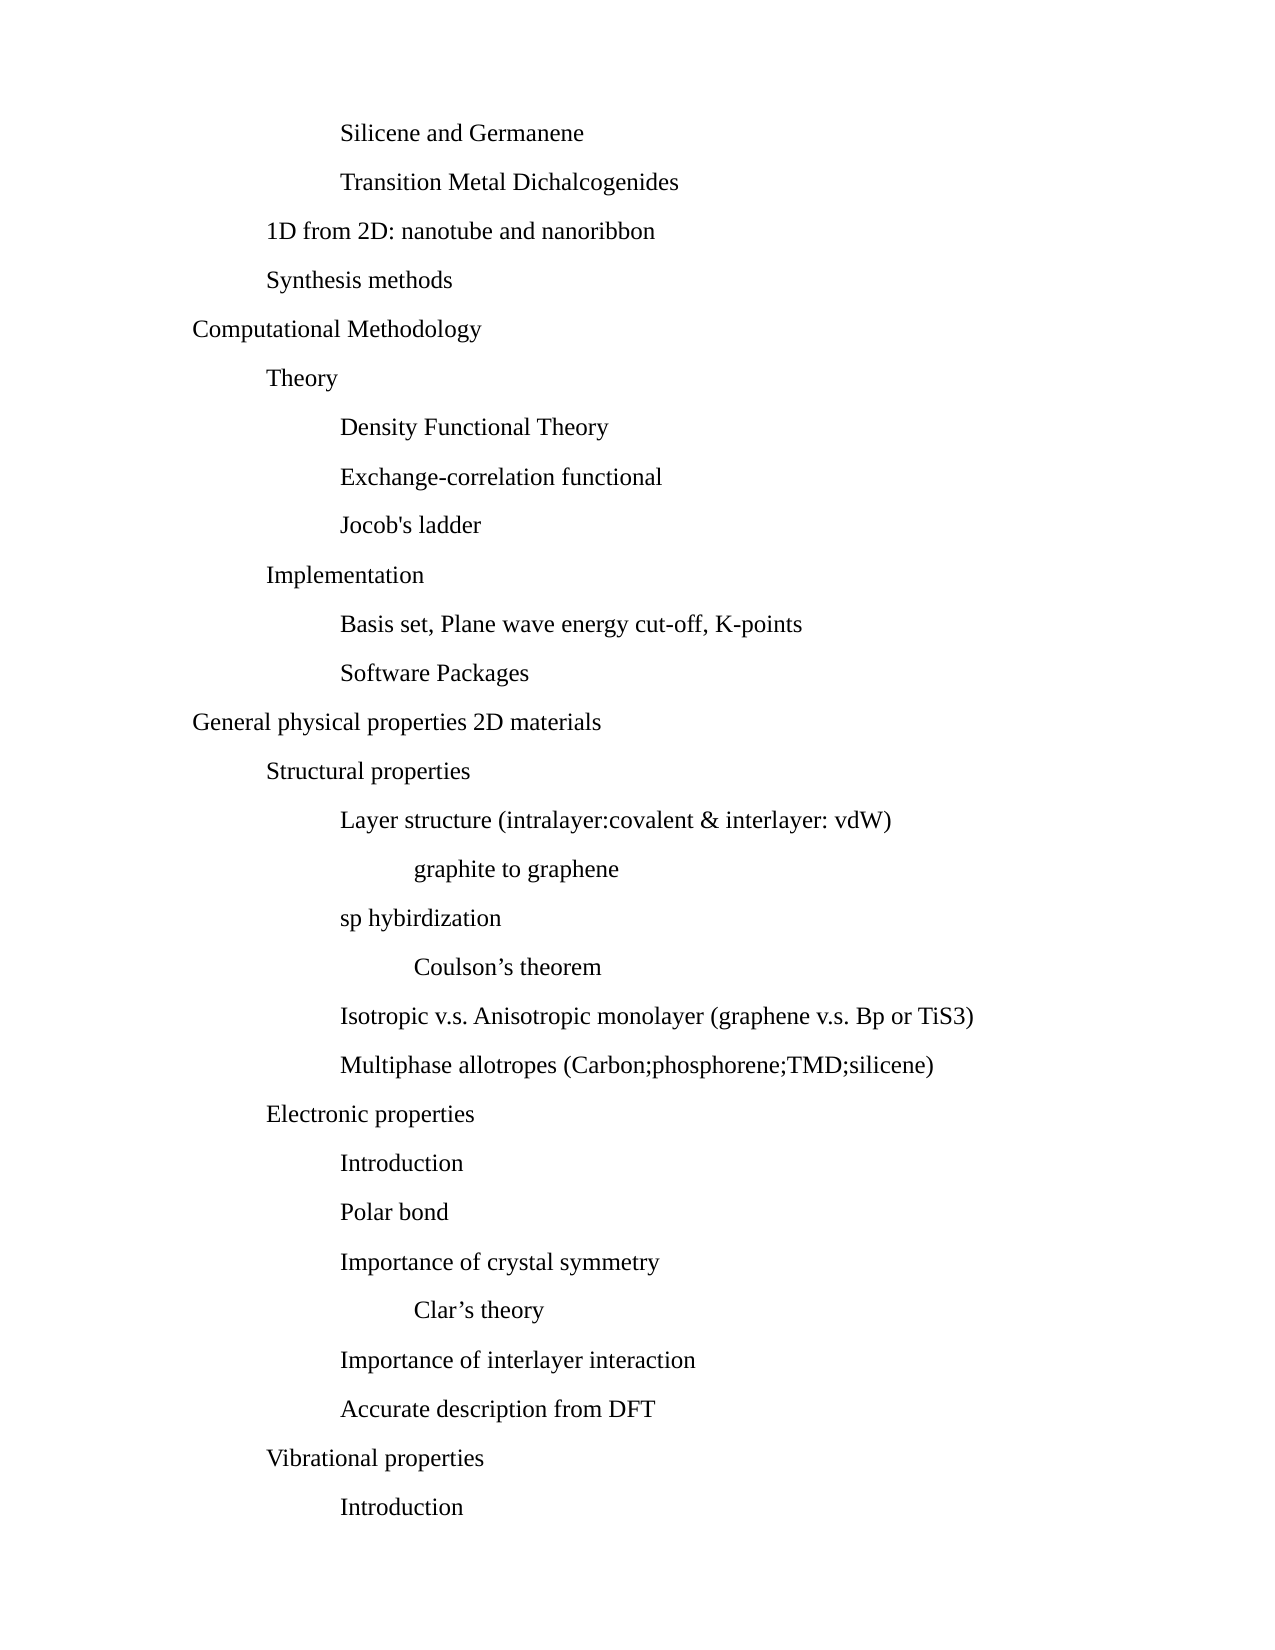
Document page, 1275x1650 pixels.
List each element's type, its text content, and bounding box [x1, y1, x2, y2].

text Basis set, Plane wave energy cut-off, K-points [118, 609, 1157, 637]
text General physical properties 2D materials [118, 707, 1157, 736]
text Density Functional Theory [118, 412, 1157, 441]
text Accurate description from DFT [118, 1394, 1157, 1422]
text Structural properties [118, 756, 1157, 785]
text 1D from 2D: nanotube and nanoribbon [118, 216, 1157, 245]
text Importance of crystal symmetry [118, 1247, 1157, 1275]
text Introduction [118, 1148, 1157, 1177]
text sp hybirdization [118, 903, 1157, 932]
text Electronic properties [118, 1099, 1157, 1128]
text Coulson’s theorem [118, 952, 1157, 981]
text Implementation [118, 560, 1157, 588]
text Clar’s theory [118, 1296, 1157, 1324]
text Computational Methodology [118, 314, 1157, 343]
text Synthesis methods [118, 265, 1157, 294]
text Polar bond [118, 1197, 1157, 1226]
text Theory [118, 363, 1157, 392]
text graphite to graphene [118, 854, 1157, 883]
text Vibrational properties [118, 1443, 1157, 1472]
text Importance of interlayer interaction [118, 1345, 1157, 1373]
text Jocob's ladder [118, 511, 1157, 539]
text Multiphase allotropes (Carbon;phosphorene;TMD;silicene) [118, 1050, 1157, 1079]
text Layer structure (intralayer:covalent & interlayer: vdW) [118, 805, 1157, 834]
text Isotropic v.s. Anisotropic monolayer (graphene v.s. Bp or TiS3) [118, 1001, 1157, 1030]
text Introduction [118, 1492, 1157, 1521]
text Software Packages [118, 658, 1157, 687]
text Exchange-correlation functional [118, 462, 1157, 490]
text Silicene and Germanene [118, 118, 1157, 147]
text Transition Metal Dichalcogenides [118, 167, 1157, 196]
